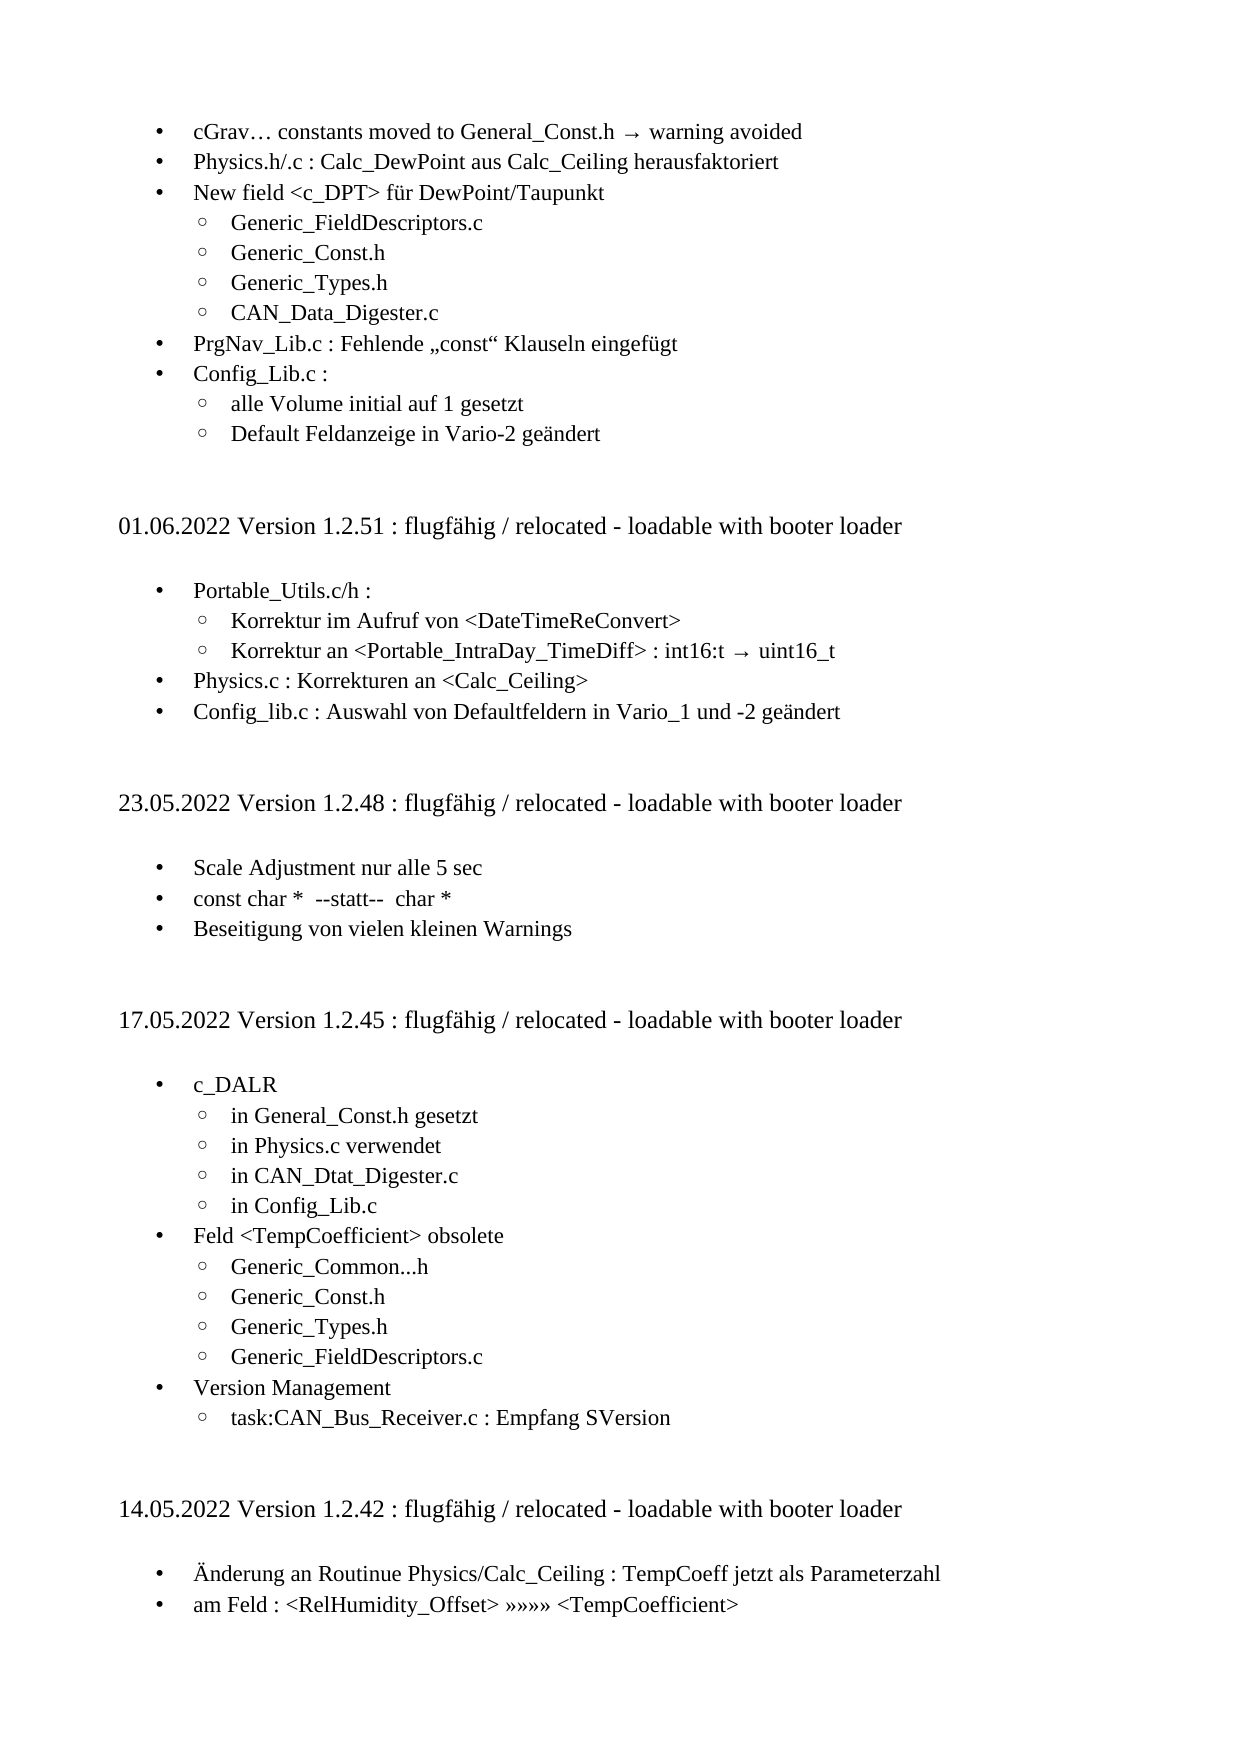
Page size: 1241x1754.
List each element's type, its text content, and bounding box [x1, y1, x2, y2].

list Beseitigung von vielen kleinen Warnings [156, 915, 1122, 941]
list Generic_FieldDescriptors.c [193, 1343, 1122, 1370]
list in CAN_Dtat_Digester.c [193, 1162, 1122, 1188]
list Generic_Common...h [193, 1253, 1122, 1279]
list Generic_FieldDescriptors.c [193, 209, 1122, 235]
list Config_lib.c : Auswahl von Defaultfeldern in Vario_1 und -2 geändert [156, 698, 1122, 724]
list cGrav… constants moved to General_Const.h → warning avoided [156, 118, 1122, 144]
list Physics.c : Korrekturen an <Calc_Ceiling> [156, 667, 1122, 694]
text 17.05.2022 Version 1.2.45 : flugfähig / relocated - loadable with booter loader [118, 1005, 1122, 1034]
list Config_Lib.c : [156, 360, 1122, 386]
list Generic_Const.h [193, 239, 1122, 265]
list alle Volume initial auf 1 gesetzt [193, 390, 1122, 416]
list Portable_Utils.c/h : [156, 577, 1122, 603]
list CAN_Data_Digester.c [193, 299, 1122, 326]
list PrgNav_Lib.c : Fehlende „const“ Klauseln eingefügt [156, 329, 1122, 356]
list Default Feldanzeige in Vario-2 geändert [193, 420, 1122, 447]
list Version Management [156, 1373, 1122, 1400]
list c_DALR [156, 1071, 1122, 1098]
list Generic_Types.h [193, 269, 1122, 296]
list in General_Const.h gesetzt [193, 1102, 1122, 1128]
list Änderung an Routinue Physics/Calc_Ceiling : TempCoeff jetzt als Parameterzahl [156, 1560, 1122, 1587]
text 23.05.2022 Version 1.2.48 : flugfähig / relocated - loadable with booter loader [118, 788, 1122, 817]
list task:CAN_Bus_Receiver.c : Empfang SVersion [193, 1404, 1122, 1430]
text 14.05.2022 Version 1.2.42 : flugfähig / relocated - loadable with booter loader [118, 1494, 1122, 1523]
list const char * --statt-- char * [156, 884, 1122, 911]
list Generic_Const.h [193, 1283, 1122, 1309]
list Feld <TempCoefficient> obsolete [156, 1222, 1122, 1249]
text 01.06.2022 Version 1.2.51 : flugfähig / relocated - loadable with booter loader [118, 511, 1122, 539]
list Korrektur an <Portable_IntraDay_TimeDiff> : int16:t → uint16_t [193, 637, 1122, 664]
list Korrektur im Aufruf von <DateTimeReConvert> [193, 607, 1122, 633]
list Generic_Types.h [193, 1313, 1122, 1339]
list Scale Adjustment nur alle 5 sec [156, 854, 1122, 881]
list Physics.h/.c : Calc_DewPoint aus Calc_Ceiling herausfaktoriert [156, 148, 1122, 175]
list in Physics.c verwendet [193, 1132, 1122, 1158]
list am Feld : <RelHumidity_Offset> »»»» <TempCoefficient> [156, 1591, 1122, 1617]
list New field <c_DPT> für DewPoint/Taupunkt [156, 178, 1122, 205]
list in Config_Lib.c [193, 1192, 1122, 1219]
